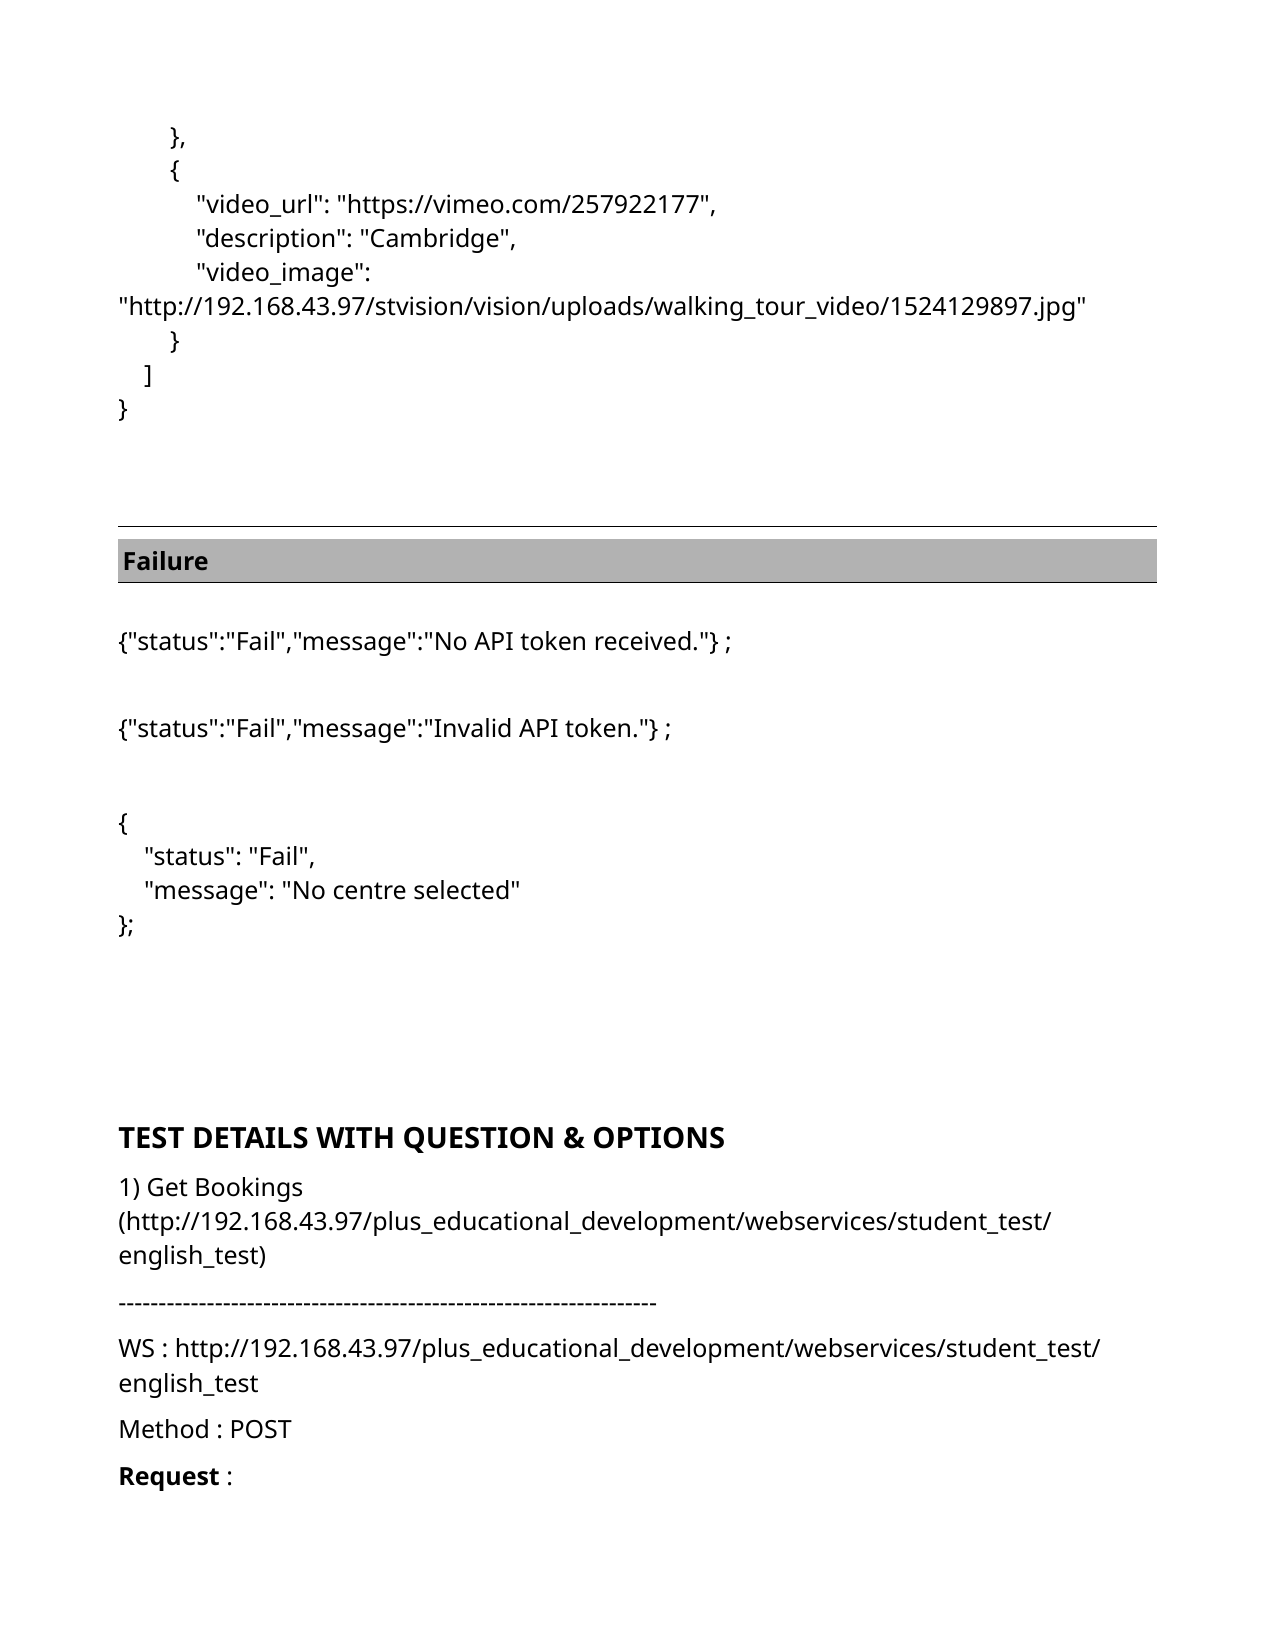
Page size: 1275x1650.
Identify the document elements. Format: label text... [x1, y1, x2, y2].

text Method : POST [118, 1412, 1157, 1446]
text {"status":"Fail","message":"No API token received."} ; [118, 623, 1157, 657]
text }, { "video_url": "https://vimeo.com/257922177", "description": "Cambridge", "video_image": "http://192.168.43.97/stvision/vision/uploads/walking_tour_video/1524129897.jpg" } ] } [118, 118, 1157, 425]
text Request : [118, 1458, 1157, 1492]
text WS : http://192.168.43.97/plus_educational_development/webservices/student_test/english_test [118, 1331, 1157, 1399]
text ------------------------------------------------------------------- [118, 1284, 1157, 1319]
subtitle Test details with question & options [118, 1118, 1157, 1157]
text { "status": "Fail", "message": "No centre selected" }; [118, 804, 1157, 941]
text Failure [118, 539, 1157, 582]
text {"status":"Fail","message":"Invalid API token."} ; [118, 711, 1157, 745]
text 1) Get Bookings (http://192.168.43.97/plus_educational_development/webservices/student_test/english_test) [118, 1170, 1157, 1272]
